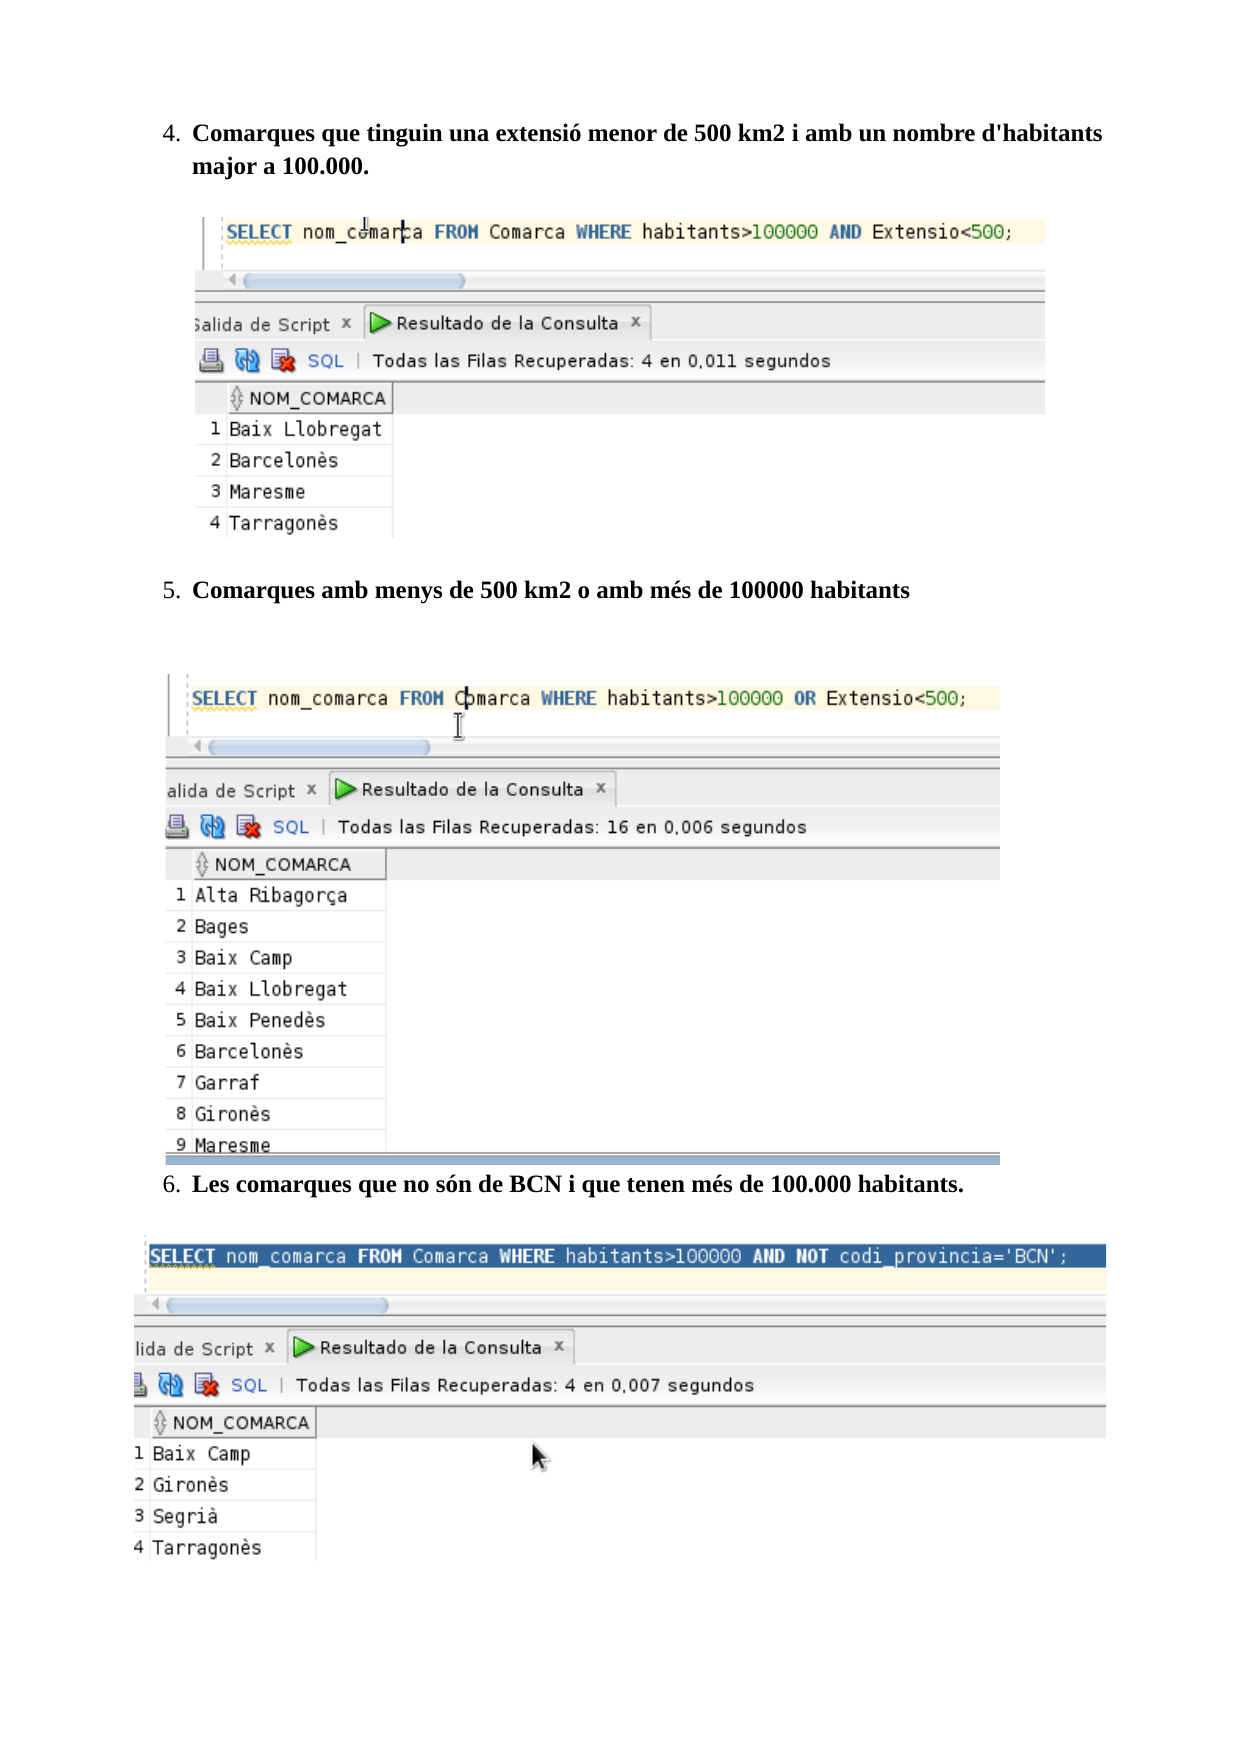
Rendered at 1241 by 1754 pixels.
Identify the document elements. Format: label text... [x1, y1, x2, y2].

list Les comarques que no són de BCN i que tenen més de 100.000 habitants. [162, 674, 1122, 1198]
list Comarques amb menys de 500 km2 o amb més de 100000 habitants [162, 575, 1122, 603]
list Comarques que tinguin una extensió menor de 500 km2 i amb un nombre d'habitants major a 100.000. [162, 118, 1122, 180]
